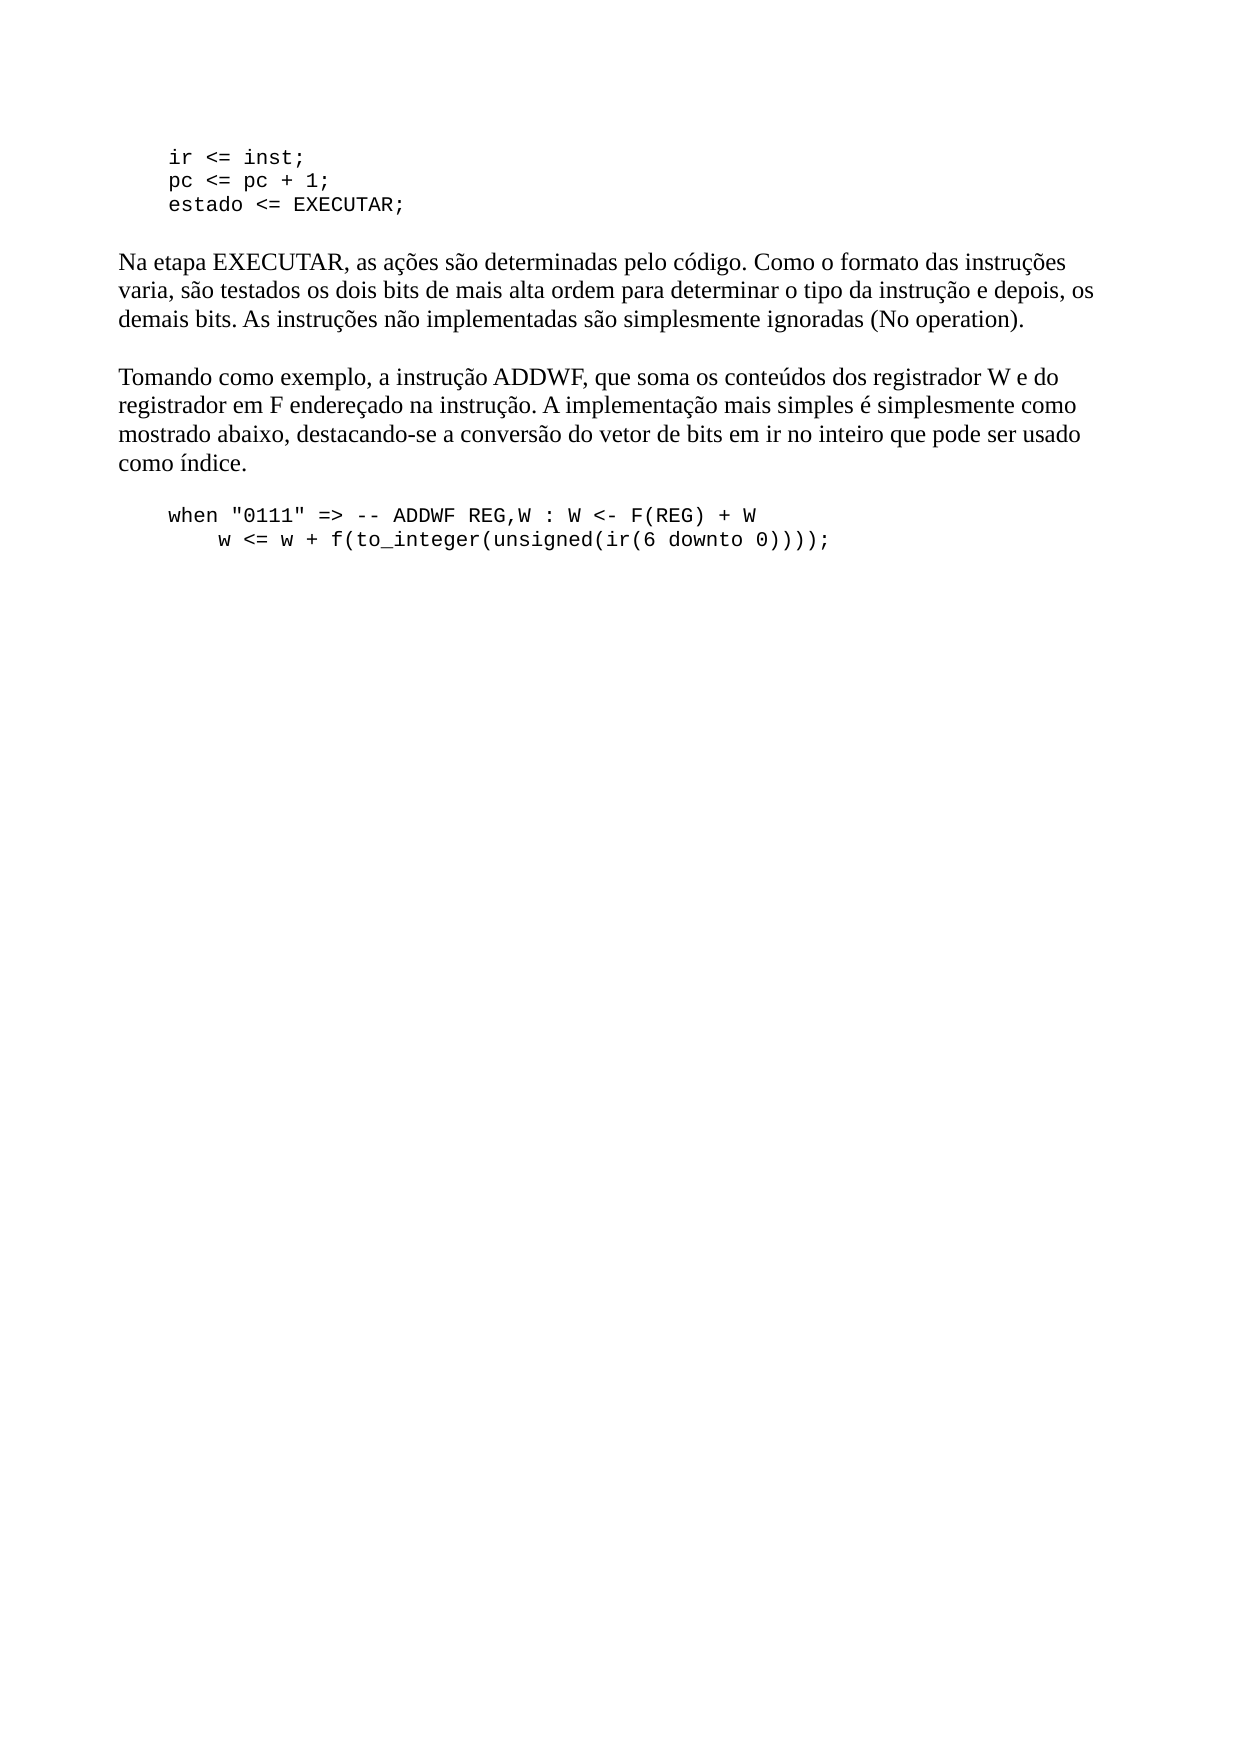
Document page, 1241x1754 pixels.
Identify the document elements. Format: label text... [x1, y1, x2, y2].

text ir <= inst; [118, 147, 1122, 171]
text Na etapa EXECUTAR, as ações são determinadas pelo código. Como o formato das instruções varia, são testados os dois bits de mais alta ordem para determinar o tipo da instrução e depois, os demais bits. As instruções não implementadas são simplesmente ignoradas (No operation). [118, 247, 1122, 333]
text estado <= EXECUTAR; [118, 194, 1122, 218]
text when "0111" => -- ADDWF REG,W : W <- F(REG) + W [118, 505, 1122, 529]
text pc <= pc + 1; [118, 171, 1122, 194]
text w <= w + f(to_integer(unsigned(ir(6 downto 0)))); [118, 529, 1122, 553]
text Tomando como exemplo, a instrução ADDWF, que soma os conteúdos dos registrador W e do registrador em F endereçado na instrução. A implementação mais simples é simplesmente como mostrado abaixo, destacando-se a conversão do vetor de bits em ir no inteiro que pode ser usado como índice. [118, 362, 1122, 477]
